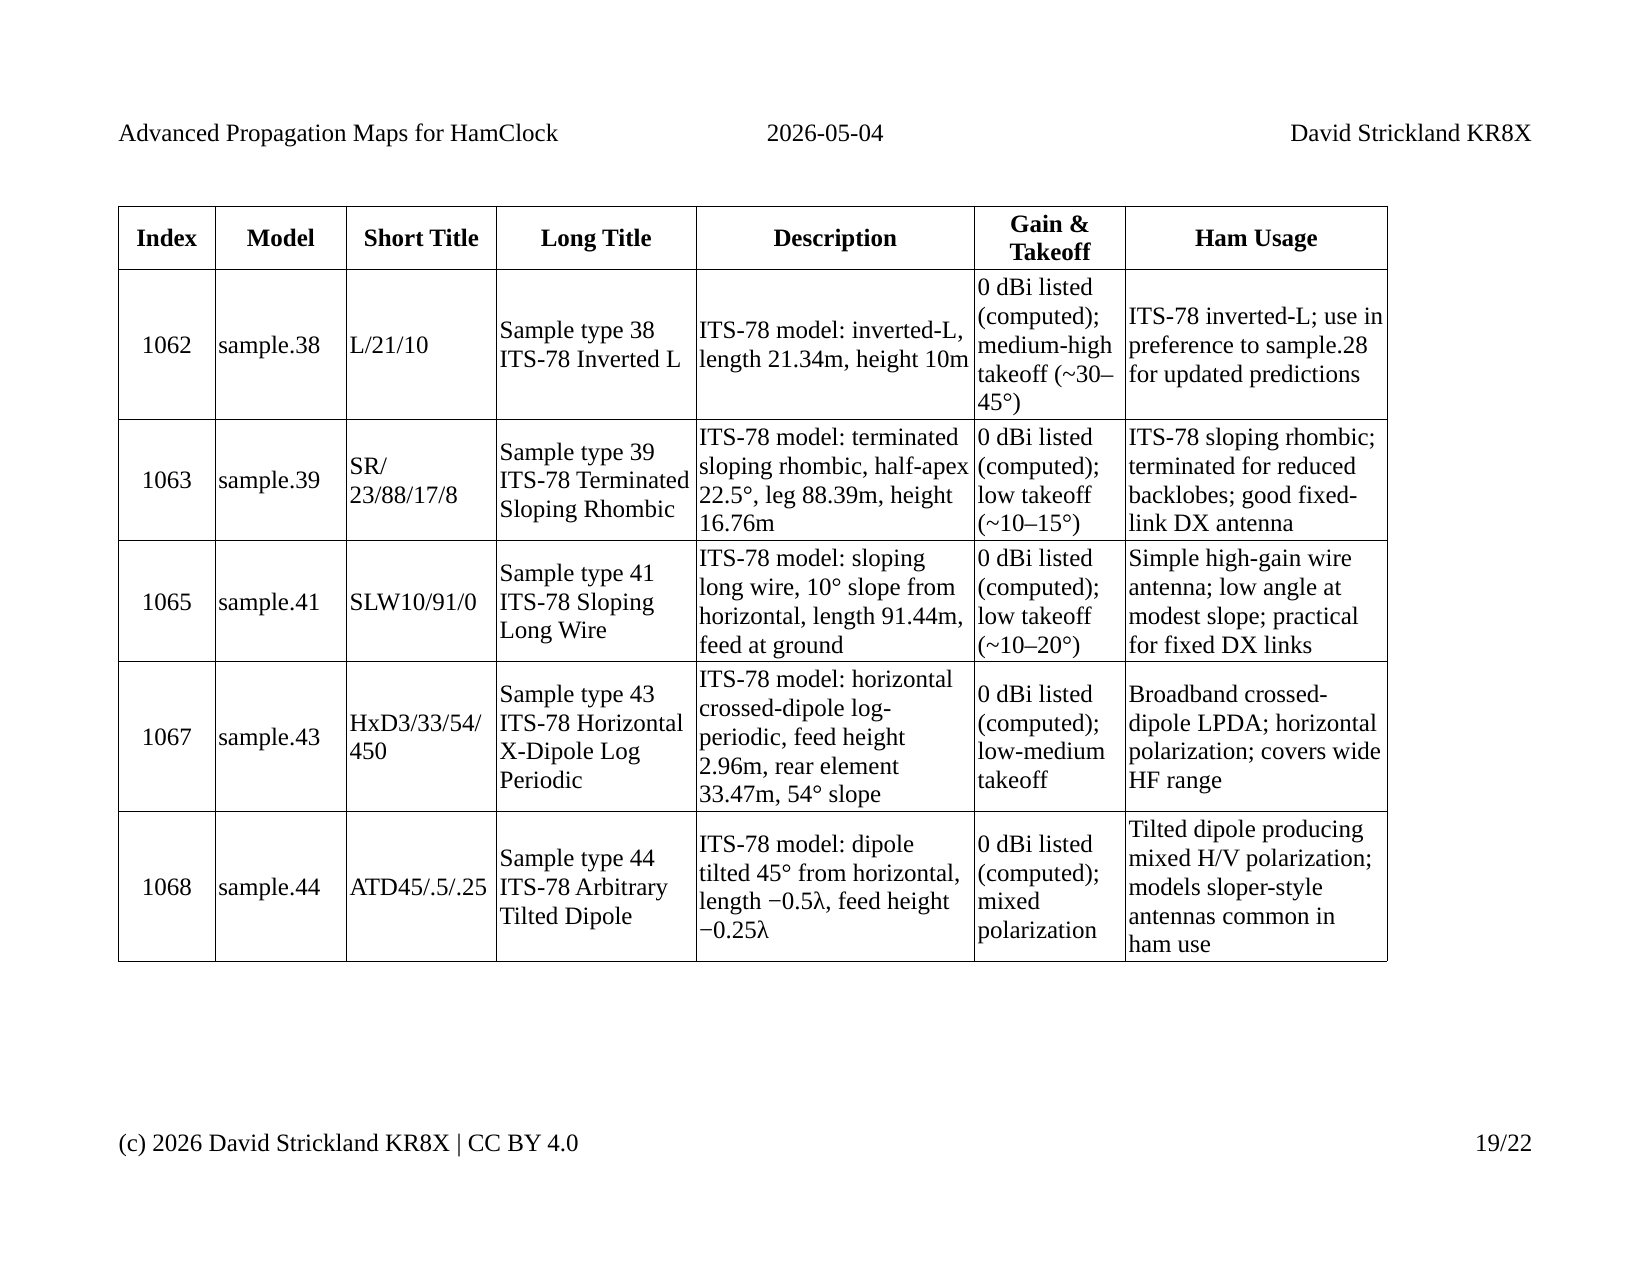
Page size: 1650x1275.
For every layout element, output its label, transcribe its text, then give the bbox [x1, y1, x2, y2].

table_cell ITS-78 model: sloping long wire, 10° slope from horizontal, length 91.44m, feed at ground [697, 541, 974, 661]
table_cell Sample type 39 ITS-78 Terminated Sloping Rhombic [497, 420, 696, 540]
table_header Short Title [347, 207, 496, 269]
table_header Long Title [497, 207, 696, 269]
table_cell ITS-78 model: inverted-L, length 21.34m, height 10m [697, 270, 974, 419]
table_cell Broadband crossed-dipole LPDA; horizontal polarization; covers wide HF range [1126, 662, 1387, 811]
table_cell 1068 [119, 812, 215, 961]
table_cell 1067 [119, 662, 215, 811]
table_cell 0 dBi listed (computed); low-medium takeoff [975, 662, 1125, 811]
table_cell HxD3/33/54/450 [347, 662, 496, 811]
table_cell Sample type 44 ITS-78 Arbitrary Tilted Dipole [497, 812, 696, 961]
table_cell 0 dBi listed (computed); medium-high takeoff (~30–45°) [975, 270, 1125, 419]
table_cell ITS-78 inverted-L; use in preference to sample.28 for updated predictions [1126, 270, 1387, 419]
table_cell Tilted dipole producing mixed H/V polarization; models sloper-style antennas common in ham use [1126, 812, 1387, 961]
table_cell sample.39 [216, 420, 346, 540]
table_cell sample.41 [216, 541, 346, 661]
table_header Description [697, 207, 974, 269]
table_header Gain & Takeoff [975, 207, 1125, 269]
table_cell ITS-78 sloping rhombic; terminated for reduced backlobes; good fixed-link DX antenna [1126, 420, 1387, 540]
table_cell Sample type 43 ITS-78 Horizontal X-Dipole Log Periodic [497, 662, 696, 811]
table_cell 1062 [119, 270, 215, 419]
table_cell SR/23/88/17/8 [347, 420, 496, 540]
table_cell 0 dBi listed (computed); low takeoff (~10–20°) [975, 541, 1125, 661]
table_cell Sample type 41 ITS-78 Sloping Long Wire [497, 541, 696, 661]
table_cell ATD45/.5/.25 [347, 812, 496, 961]
table_cell SLW10/91/0 [347, 541, 496, 661]
table_cell ITS-78 model: terminated sloping rhombic, half-apex 22.5°, leg 88.39m, height 16.76m [697, 420, 974, 540]
table_cell 1063 [119, 420, 215, 540]
table_header Index [119, 207, 215, 269]
table_header Ham Usage [1126, 207, 1387, 269]
table_cell L/21/10 [347, 270, 496, 419]
table_cell Simple high-gain wire antenna; low angle at modest slope; practical for fixed DX links [1126, 541, 1387, 661]
table_header Model [216, 207, 346, 269]
table_cell ITS-78 model: dipole tilted 45° from horizontal, length −0.5λ, feed height −0.25λ [697, 812, 974, 961]
table_cell 0 dBi listed (computed); low takeoff (~10–15°) [975, 420, 1125, 540]
table_cell ITS-78 model: horizontal crossed-dipole log-periodic, feed height 2.96m, rear element 33.47m, 54° slope [697, 662, 974, 811]
table_cell Sample type 38 ITS-78 Inverted L [497, 270, 696, 419]
table_cell 1065 [119, 541, 215, 661]
table_cell sample.38 [216, 270, 346, 419]
table_cell 0 dBi listed (computed); mixed polarization [975, 812, 1125, 961]
table_cell sample.44 [216, 812, 346, 961]
table_cell sample.43 [216, 662, 346, 811]
